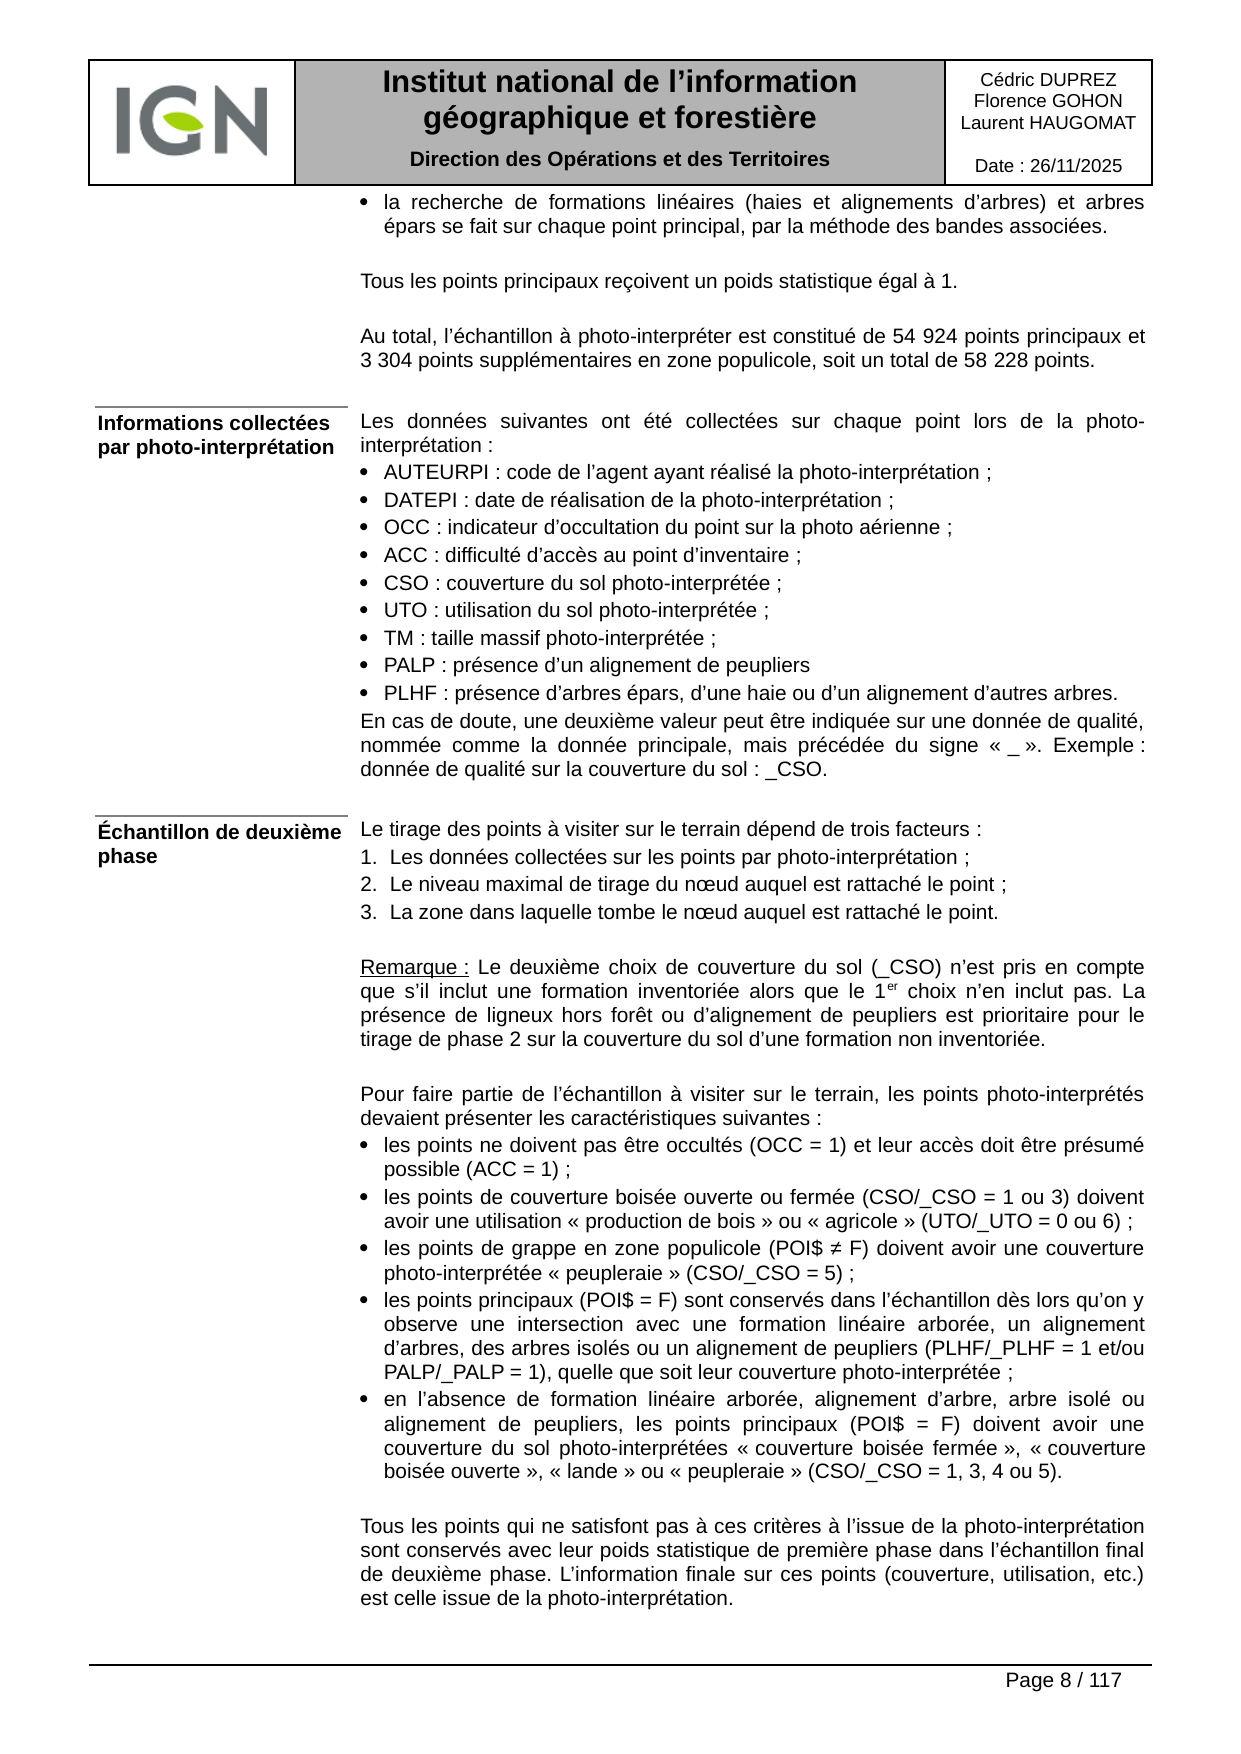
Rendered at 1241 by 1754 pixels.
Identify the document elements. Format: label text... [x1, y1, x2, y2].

table_cell Échantillon de deuxième phase [89, 814, 354, 1643]
table_cell Pour constituer l’échantillon initial à photo-interpréter, les règles suivantes ont été appliquées : tous les nœuds sur le territoire de la première fraction annuelle de la grille décennale (INCREF = 0) définissent un point de l’échantillon à photo-interpréter ; à l’issue d’un croisement entre les nœuds et la couche des zones populicoles, pour tout nœud en zone populicole, on lui associe 15 points selon un maillage de quatre points par quatre points, avec 250 m entre chaque point, représenté comme suit : Le point principal, correspondant au nœud, est celui ayant la lettre F (donnée POI$) ; ces points sont de nouveau croisés avec la couche des zones populicoles, et tout point supplémentaire situé en zone populicole est conservé pour photo-interprétation ; la recherche de formations linéaires (haies et alignements d’arbres) et arbres épars se fait sur chaque point principal, par la méthode des bandes associées. Tous les points principaux reçoivent un poids statistique égal à 1. Au total, l’échantillon à photo-interpréter est constitué de 54 924 points principaux et 3 304 points supplémentaires en zone populicole, soit un total de 58 228 points. [354, 186, 1152, 405]
table_cell [89, 186, 354, 405]
table_cell Les données suivantes ont été collectées sur chaque point lors de la photo-interprétation : AUTEURPI : code de l’agent ayant réalisé la photo-interprétation ; DATEPI : date de réalisation de la photo-interprétation ; OCC : indicateur d’occultation du point sur la photo aérienne ; ACC : difficulté d’accès au point d’inventaire ; CSO : couverture du sol photo-interprétée ; UTO : utilisation du sol photo-interprétée ; TM : taille massif photo-interprétée ; PALP : présence d’un alignement de peupliers PLHF : présence d’arbres épars, d’une haie ou d’un alignement d’autres arbres. En cas de doute, une deuxième valeur peut être indiquée sur une donnée de qualité, nommée comme la donnée principale, mais précédée du signe « _ ». Exemple : donnée de qualité sur la couverture du sol : _CSO. [354, 405, 1152, 814]
table_cell Informations collectées par photo-interprétation [89, 405, 354, 814]
table_cell Le tirage des points à visiter sur le terrain dépend de trois facteurs : Les données collectées sur les points par photo-interprétation ; Le niveau maximal de tirage du nœud auquel est rattaché le point ; La zone dans laquelle tombe le nœud auquel est rattaché le point. Remarque : Le deuxième choix de couverture du sol (_CSO) n’est pris en compte que s’il inclut une formation inventoriée alors que le 1er choix n’en inclut pas. La présence de ligneux hors forêt ou d’alignement de peupliers est prioritaire pour le tirage de phase 2 sur la couverture du sol d’une formation non inventoriée. Pour faire partie de l’échantillon à visiter sur le terrain, les points photo-interprétés devaient présenter les caractéristiques suivantes : les points ne doivent pas être occultés (OCC = 1) et leur accès doit être présumé possible (ACC = 1) ; les points de couverture boisée ouverte ou fermée (CSO/_CSO = 1 ou 3) doivent avoir une utilisation « production de bois » ou « agricole » (UTO/_UTO = 0 ou 6) ; les points de grappe en zone populicole (POI$ ≠ F) doivent avoir une couverture photo-interprétée « peupleraie » (CSO/_CSO = 5) ; les points principaux (POI$ = F) sont conservés dans l’échantillon dès lors qu’on y observe une intersection avec une formation linéaire arborée, un alignement d’arbres, des arbres isolés ou un alignement de peupliers (PLHF/_PLHF = 1 et/ou PALP/_PALP = 1), quelle que soit leur couverture photo-interprétée ; en l’absence de formation linéaire arborée, alignement d’arbre, arbre isolé ou alignement de peupliers, les points principaux (POI$ = F) doivent avoir une couverture du sol photo-interprétées « couverture boisée fermée », « couverture boisée ouverte », « lande » ou « peupleraie » (CSO/_CSO = 1, 3, 4 ou 5). Tous les points qui ne satisfont pas à ces critères à l’issue de la photo-interprétation sont conservés avec leur poids statistique de première phase dans l’échantillon final de deuxième phase. L’information finale sur ces points (couverture, utilisation, etc.) est celle issue de la photo-interprétation. [354, 814, 1152, 1643]
picture [91, 62, 293, 180]
